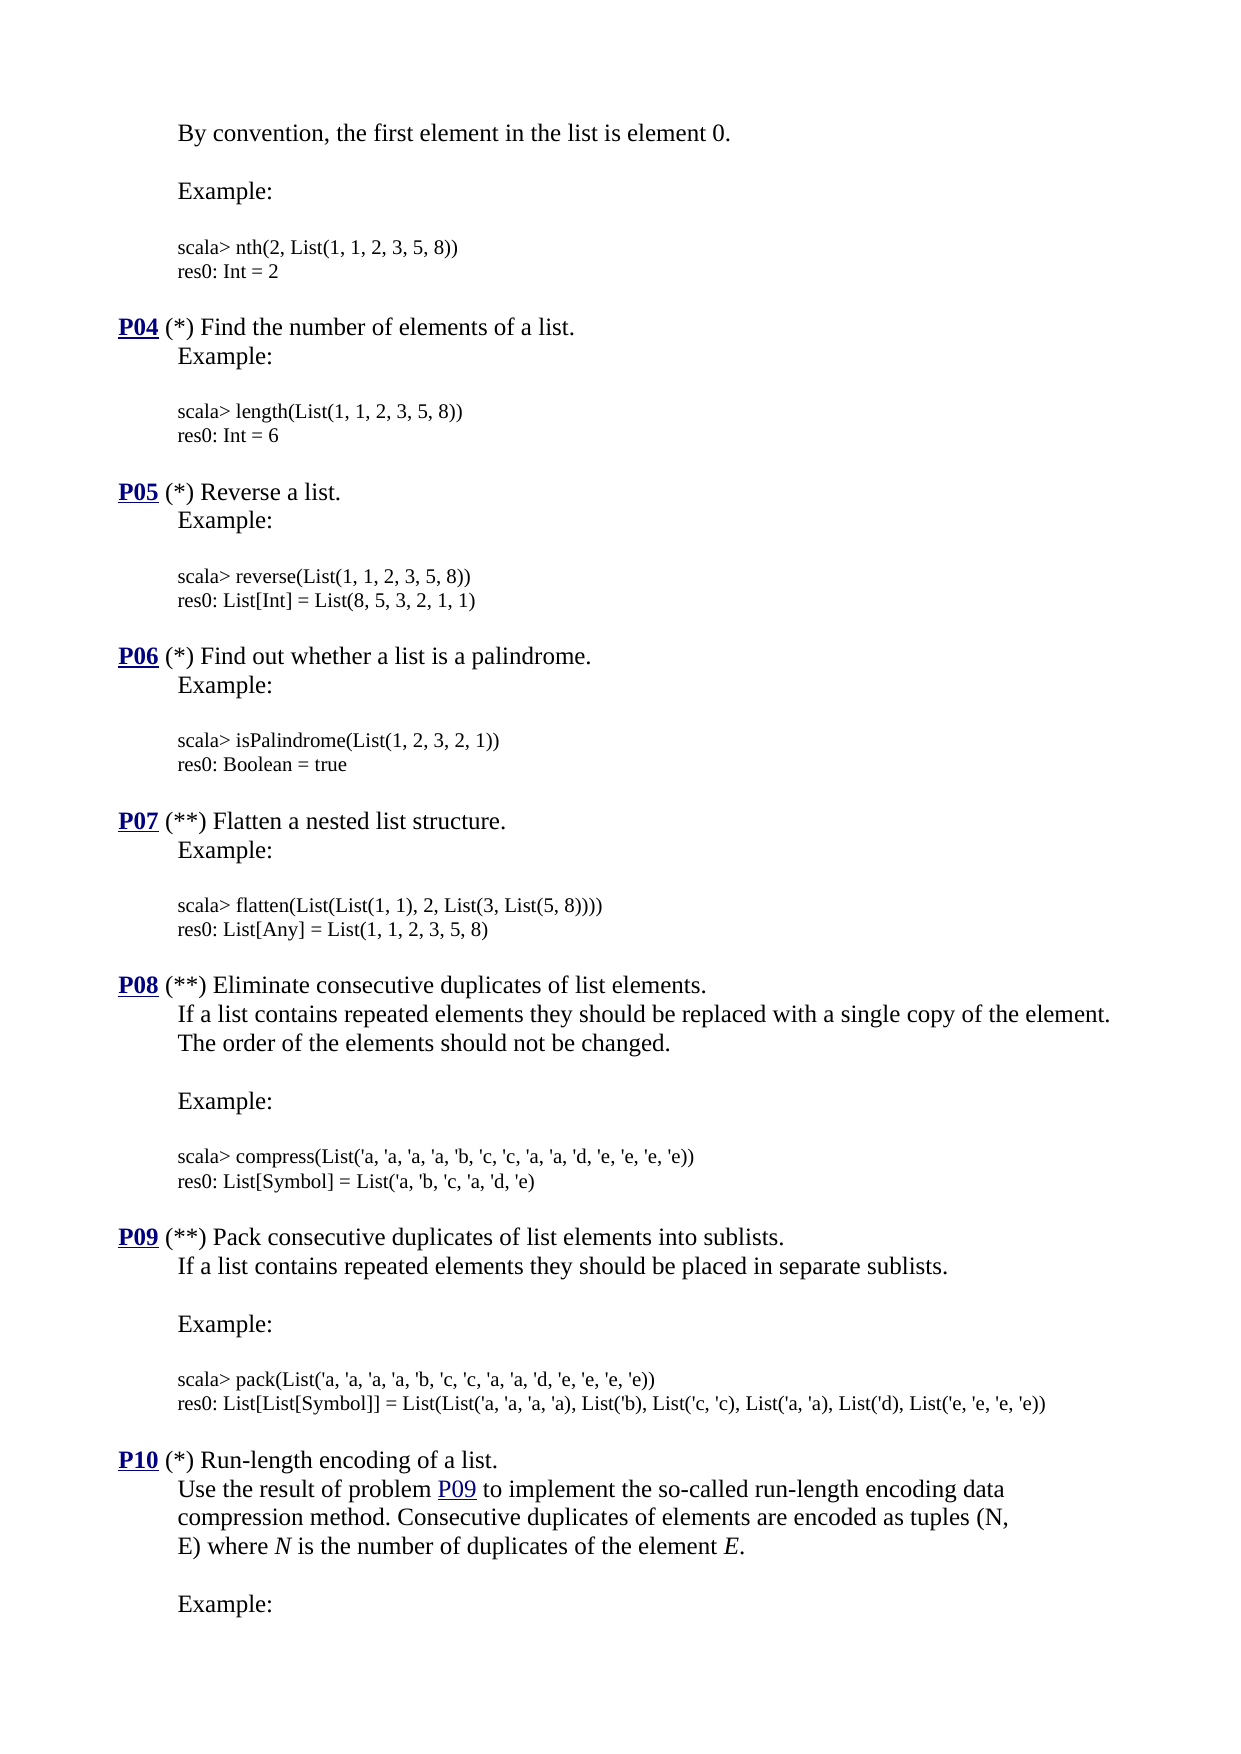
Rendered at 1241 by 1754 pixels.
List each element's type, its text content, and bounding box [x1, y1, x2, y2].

text res0: List[Symbol] = List('a, 'b, 'c, 'a, 'd, 'e) [177, 1168, 1122, 1193]
list Example: [177, 341, 1122, 370]
list Example: [177, 1589, 1122, 1618]
text scala> isPalindrome(List(1, 2, 3, 2, 1)) [177, 728, 1122, 752]
list Example: [177, 506, 1122, 534]
list If a list contains repeated elements they should be placed in separate sublists. [177, 1251, 1122, 1279]
list Example: [177, 835, 1122, 863]
subtitle P04 (*) Find the number of elements of a list. [118, 312, 1122, 341]
text scala> length(List(1, 1, 2, 3, 5, 8)) [177, 399, 1122, 423]
subtitle P05 (*) Reverse a list. [118, 477, 1122, 506]
subtitle P10 (*) Run-length encoding of a list. [118, 1445, 1122, 1474]
list If a list contains repeated elements they should be replaced with a single copy of the element. The order of the elements should not be changed. [177, 999, 1122, 1057]
subtitle P07 (**) Flatten a nested list structure. [118, 806, 1122, 835]
text res0: List[Any] = List(1, 1, 2, 3, 5, 8) [177, 917, 1122, 941]
list Example: [177, 670, 1122, 699]
text res0: Int = 2 [177, 259, 1122, 283]
text scala> reverse(List(1, 1, 2, 3, 5, 8)) [177, 564, 1122, 588]
text scala> nth(2, List(1, 1, 2, 3, 5, 8)) [177, 234, 1122, 259]
list By convention, the first element in the list is element 0. [177, 118, 1122, 147]
text scala> pack(List('a, 'a, 'a, 'a, 'b, 'c, 'c, 'a, 'a, 'd, 'e, 'e, 'e, 'e)) [177, 1367, 1122, 1391]
list Example: [177, 1086, 1122, 1115]
subtitle P06 (*) Find out whether a list is a palindrome. [118, 641, 1122, 670]
text res0: List[Int] = List(8, 5, 3, 2, 1, 1) [177, 588, 1122, 612]
text res0: Int = 6 [177, 423, 1122, 447]
text res0: List[List[Symbol]] = List(List('a, 'a, 'a, 'a), List('b), List('c, 'c), List('a, 'a), List('d), List('e, 'e, 'e, 'e)) [177, 1391, 1122, 1415]
list Use the result of problem P09 to implement the so-called run-length encoding data compression method. Consecutive duplicates of elements are encoded as tuples (N, E) where N is the number of duplicates of the element E. [177, 1474, 1122, 1560]
text res0: Boolean = true [177, 752, 1122, 776]
subtitle P09 (**) Pack consecutive duplicates of list elements into sublists. [118, 1222, 1122, 1251]
text scala> compress(List('a, 'a, 'a, 'a, 'b, 'c, 'c, 'a, 'a, 'd, 'e, 'e, 'e, 'e)) [177, 1144, 1122, 1168]
subtitle P08 (**) Eliminate consecutive duplicates of list elements. [118, 971, 1122, 999]
list Example: [177, 176, 1122, 205]
text scala> flatten(List(List(1, 1), 2, List(3, List(5, 8)))) [177, 893, 1122, 917]
list Example: [177, 1309, 1122, 1338]
